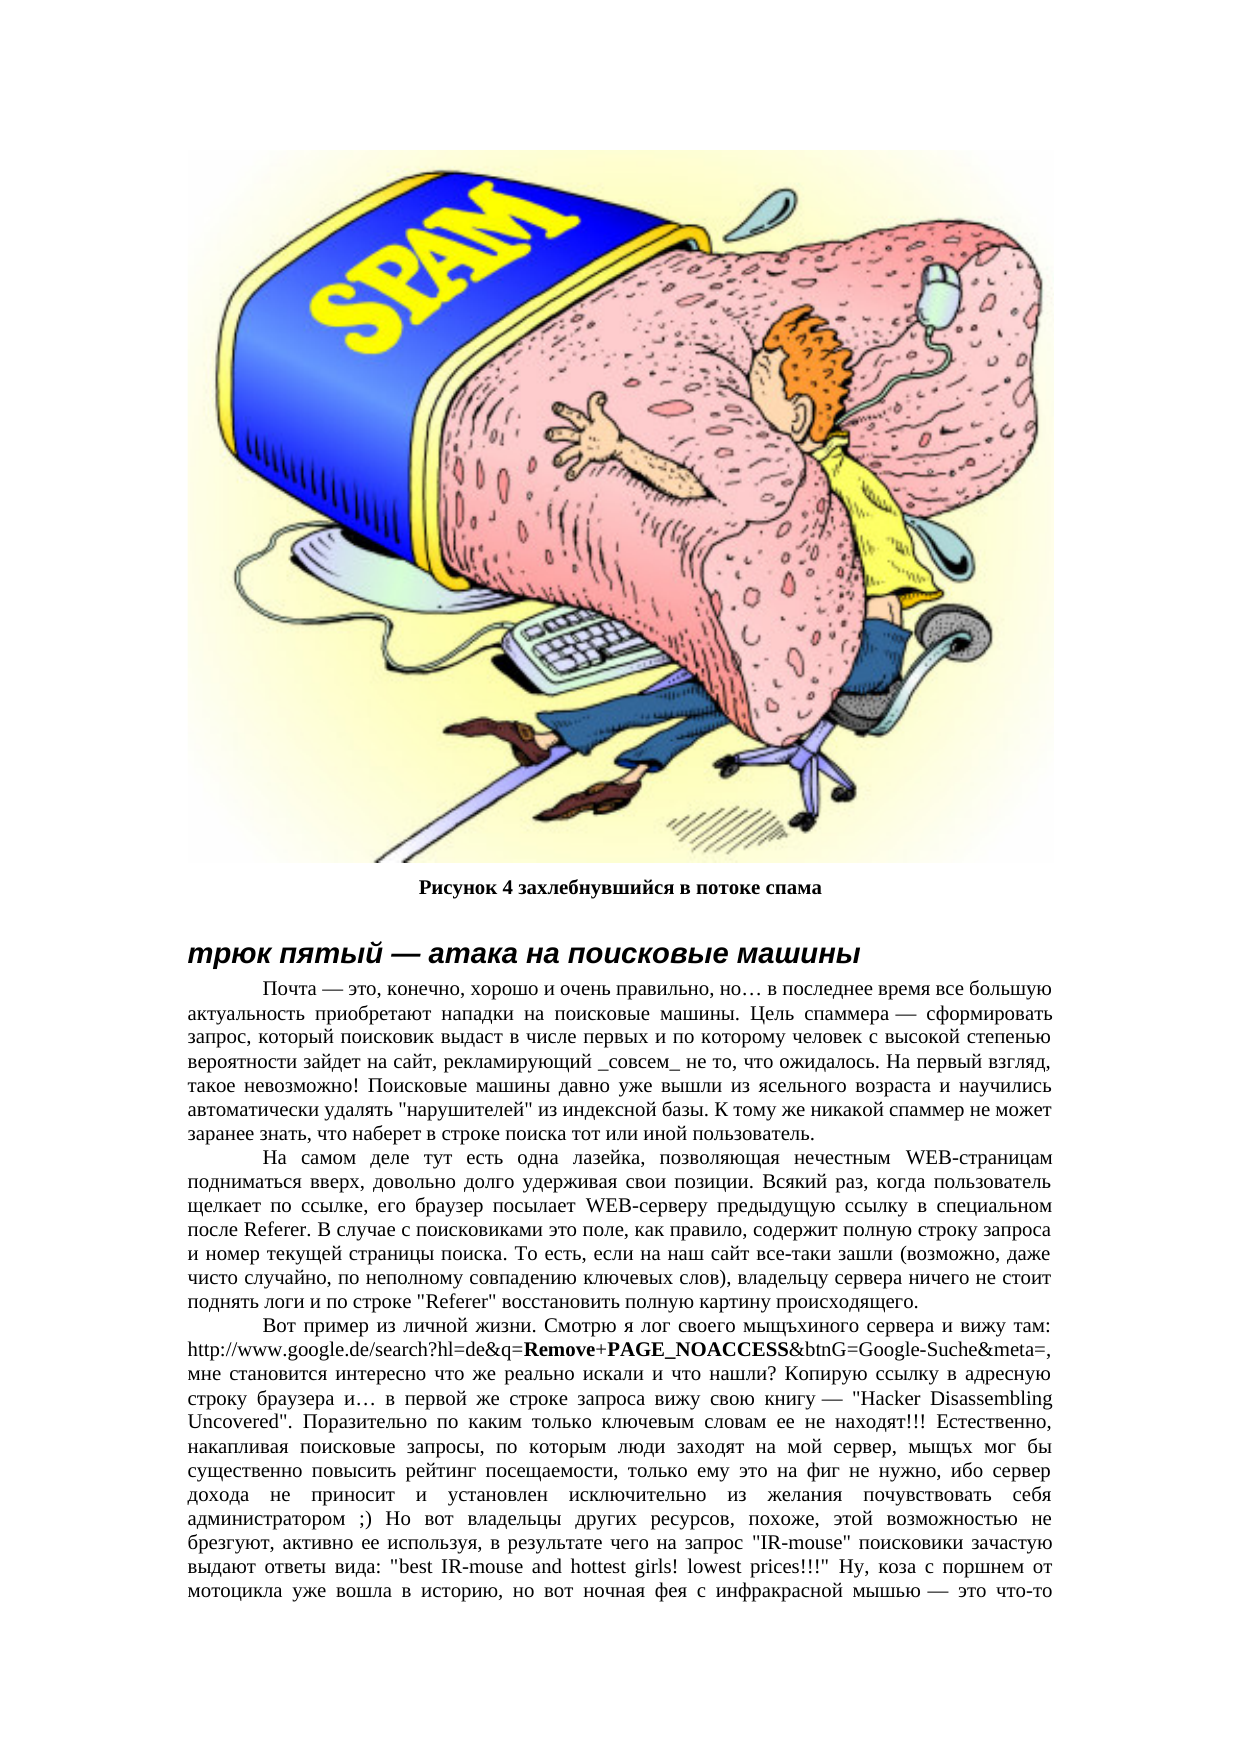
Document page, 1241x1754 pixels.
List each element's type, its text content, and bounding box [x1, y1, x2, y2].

text Рисунок 4 захлебнувшийся в потоке спама [187, 875, 1053, 899]
text Вот пример из личной жизни. Смотрю я лог своего мыщъхиного сервера и вижу там: http://www.google.de/search?hl=de&q=Remove+PAGE_NOACCESS&btnG=Google-Suche&meta=, мне становится интересно что же реально искали и что нашли? Копирую ссылку в адресную строку браузера и… в первой же строке запроса вижу свою книгу — "Hacker Disassembling Uncovered". Поразительно по каким только ключевым словам ее не находят!!! Естественно, накапливая поисковые запросы, по которым люди заходят на мой сервер, мыщъх мог бы существенно повысить рейтинг посещаемости, только ему это на фиг не нужно, ибо сервер дохода не приносит и установлен исключительно из желания почувствовать себя администратором ;) Но вот владельцы других ресурсов, похоже, этой возможностью не брезгуют, активно ее используя, в результате чего на запрос "IR-mouse" поисковики зачастую выдают ответы вида: "best IR-mouse and hottest girls! lowest prices!!!" Ну, коза с поршнем от мотоцикла уже вошла в историю, но вот ночная фея с инфракрасной мышью — это что-то [187, 1313, 1053, 1602]
subtitle трюк пятый — атака на поисковые машины [187, 937, 1053, 970]
text Почта — это, конечно, хорошо и очень правильно, но… в последнее время все большую актуальность приобретают нападки на поисковые машины. Цель спаммера — сформировать запрос, который поисковик выдаст в числе первых и по которому человек с высокой степенью вероятности зайдет на сайт, рекламирующий _совсем_ не то, что ожидалось. На первый взгляд, такое невозможно! Поисковые машины давно уже вышли из ясельного возраста и научились автоматически удалять "нарушителей" из индексной базы. К тому же никакой спаммер не может заранее знать, что наберет в строке поиска тот или иной пользователь. [187, 976, 1053, 1145]
text На самом деле тут есть одна лазейка, позволяющая нечестным WEB-страницам подниматься вверх, довольно долго удерживая свои позиции. Всякий раз, когда пользователь щелкает по ссылке, его браузер посылает WEB-серверу предыдущую ссылку в специальном после Referer. В случае с поисковиками это поле, как правило, содержит полную строку запроса и номер текущей страницы поиска. То есть, если на наш сайт все-таки зашли (возможно, даже чисто случайно, по неполному совпадению ключевых слов), владельцу сервера ничего не стоит поднять логи и по строке "Referer" восстановить полную картину происходящего. [187, 1145, 1053, 1313]
picture [187, 150, 1054, 863]
